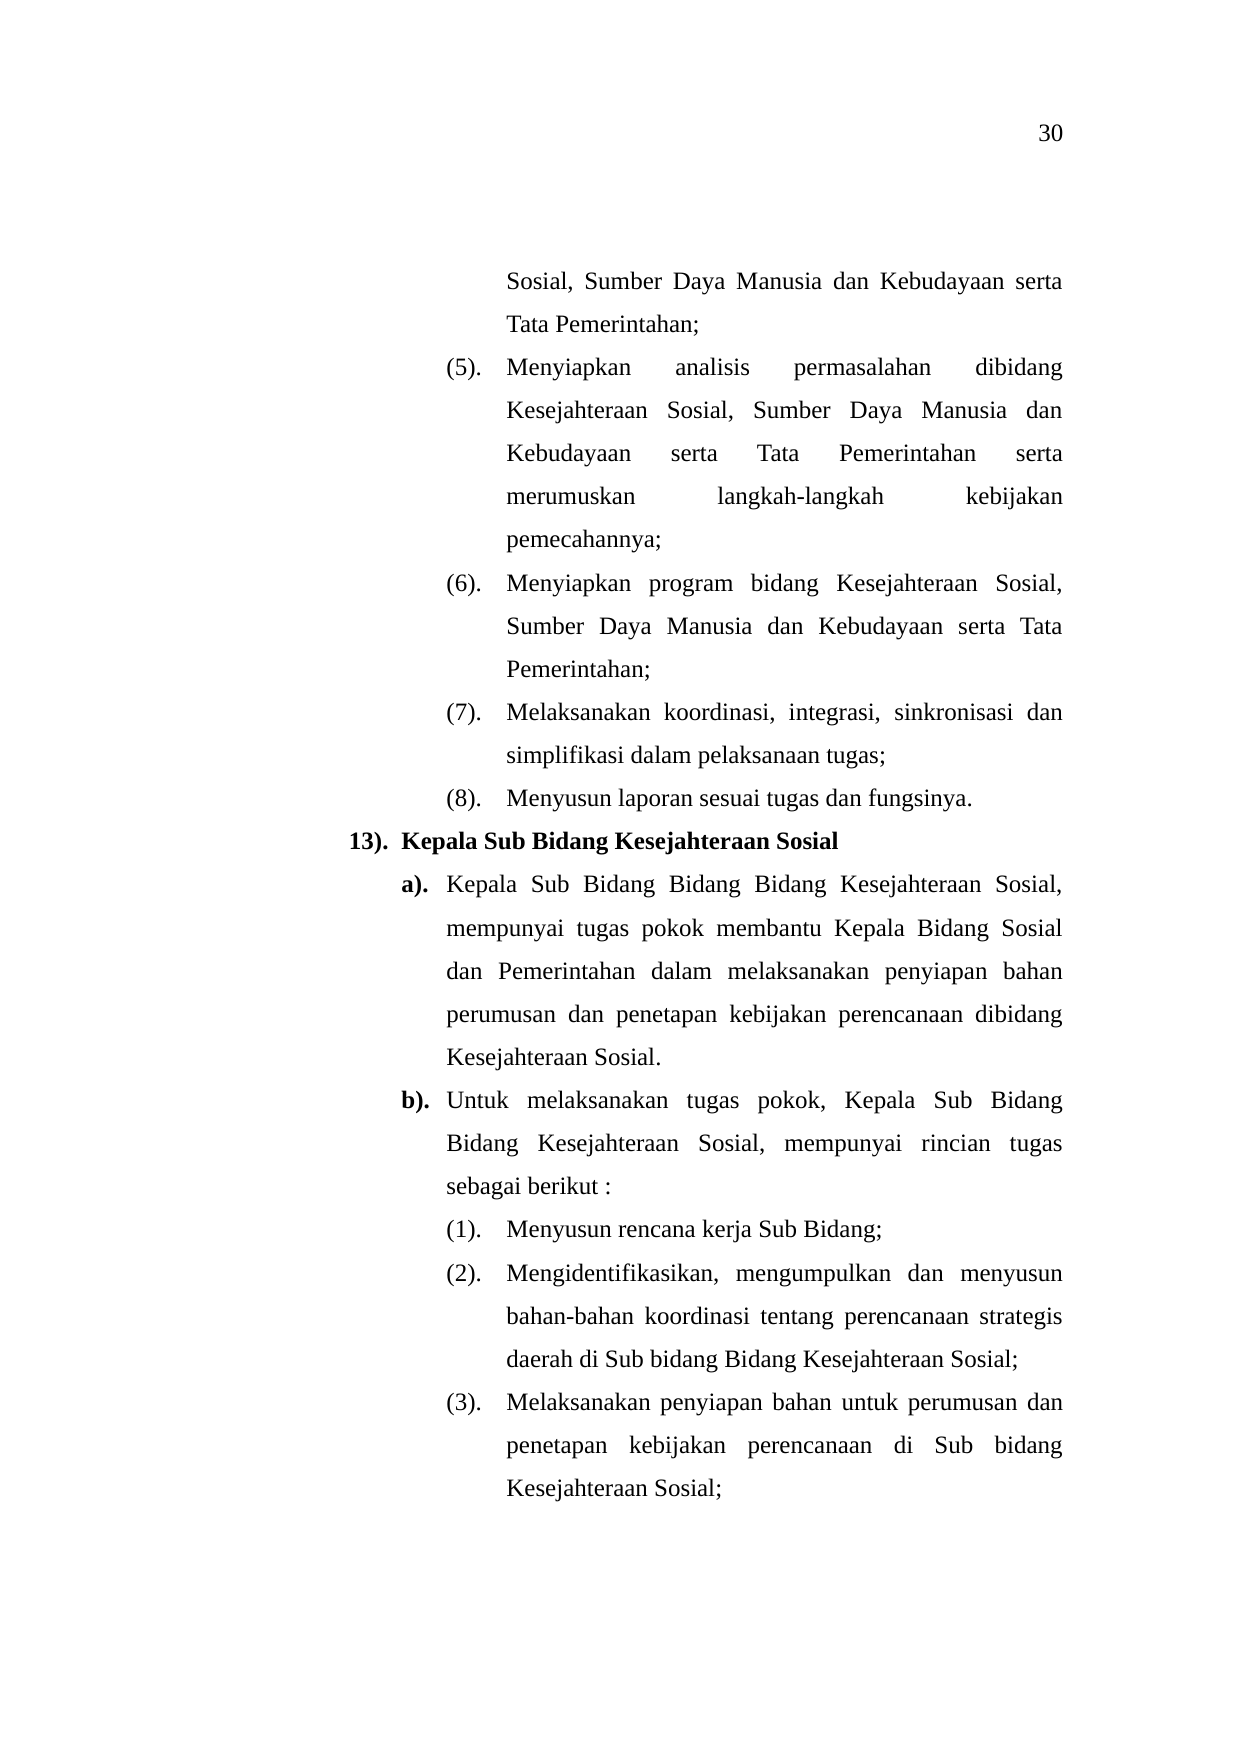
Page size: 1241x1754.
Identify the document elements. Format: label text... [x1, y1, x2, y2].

list Menyusun rencana kerja Sub Bidang; [446, 1214, 1063, 1243]
list Melaksanakan koordinasi, integrasi, sinkronisasi dan simplifikasi dalam pelaksanaan tugas; [446, 697, 1063, 769]
list Sosial, Sumber Daya Manusia dan Kebudayaan serta Tata Pemerintahan; [446, 266, 1063, 338]
list Menyiapkan analisis permasalahan dibidang Kesejahteraan Sosial, Sumber Daya Manusia dan Kebudayaan serta Tata Pemerintahan serta merumuskan langkah-langkah kebijakan pemecahannya; [446, 352, 1063, 553]
list Kepala Sub Bidang Bidang Bidang Kesejahteraan Sosial, mempunyai tugas pokok membantu Kepala Bidang Sosial dan Pemerintahan dalam melaksanakan penyiapan bahan perumusan dan penetapan kebijakan perencanaan dibidang Kesejahteraan Sosial. [401, 869, 1063, 1071]
list Kepala Sub Bidang Kesejahteraan Sosial [349, 826, 1063, 855]
list Untuk melaksanakan tugas pokok, Kepala Sub Bidang Bidang Kesejahteraan Sosial, mempunyai rincian tugas sebagai berikut : [401, 1085, 1063, 1200]
list Menyiapkan program bidang Kesejahteraan Sosial, Sumber Daya Manusia dan Kebudayaan serta Tata Pemerintahan; [446, 568, 1063, 683]
list Menyusun laporan sesuai tugas dan fungsinya. [446, 783, 1063, 812]
list Melaksanakan penyiapan bahan untuk perumusan dan penetapan kebijakan perencanaan di Sub bidang Kesejahteraan Sosial; [446, 1387, 1063, 1502]
list Mengidentifikasikan, mengumpulkan dan menyusun bahan-bahan koordinasi tentang perencanaan strategis daerah di Sub bidang Bidang Kesejahteraan Sosial; [446, 1258, 1063, 1373]
